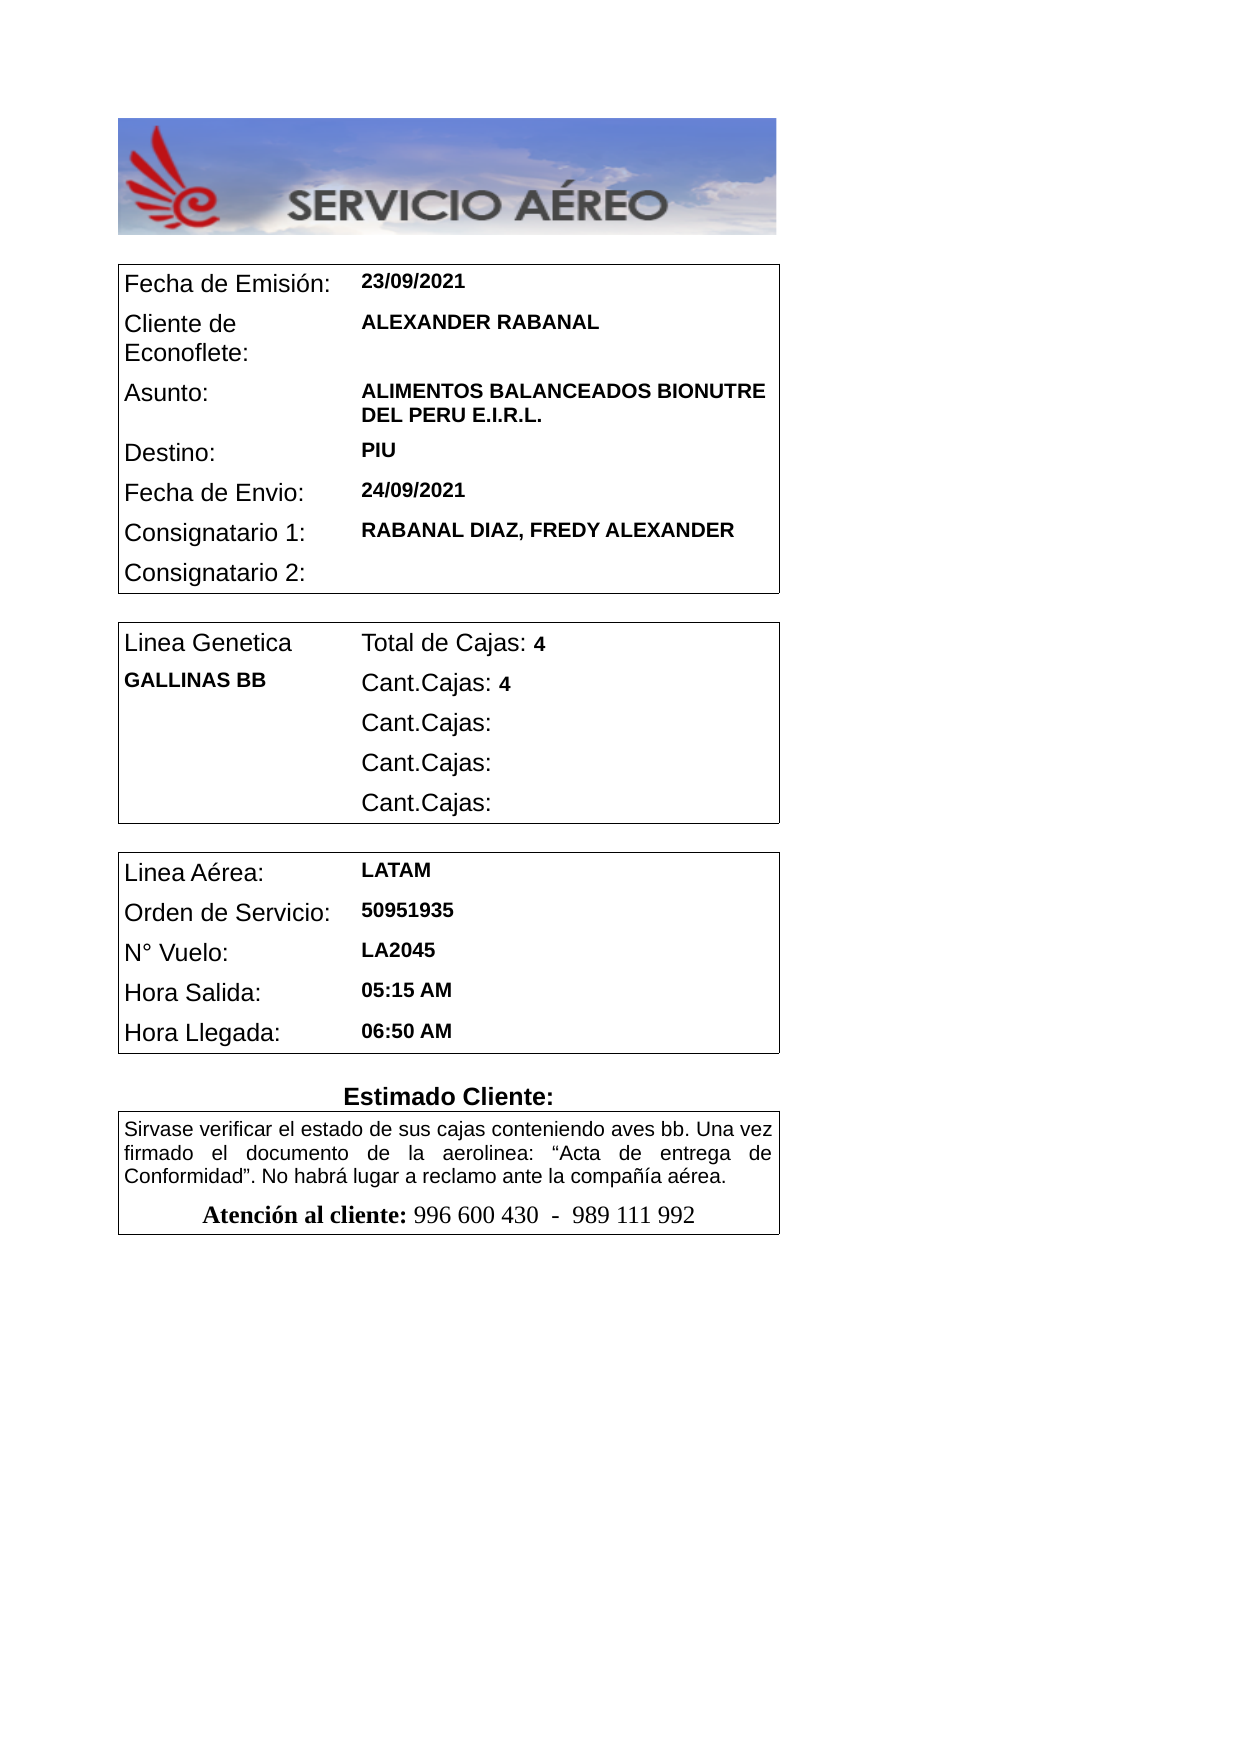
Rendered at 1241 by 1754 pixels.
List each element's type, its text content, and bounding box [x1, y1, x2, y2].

table_cell [356, 553, 779, 593]
table_cell Fecha de Envio: [119, 472, 356, 512]
table_cell Atención al cliente: 996 600 430 - 989 111 992 [119, 1194, 779, 1234]
picture [118, 118, 777, 235]
table_cell Hora Llegada: [119, 1013, 356, 1053]
table_cell Sirvase verificar el estado de sus cajas conteniendo aves bb. Una vez firmado el documento de la aerolinea: “Acta de entrega de Conformidad”. No habrá lugar a reclamo ante la compañía aérea. [119, 1112, 779, 1194]
table_cell Cliente de Econoflete: [119, 304, 356, 373]
table_cell LATAM [356, 853, 779, 892]
table_header Fecha de Emisión: [119, 265, 356, 304]
table_cell LA2045 [356, 932, 779, 972]
table_cell [118, 594, 356, 622]
table_cell Cant.Cajas: [356, 783, 779, 823]
table_cell ALEXANDER RABANAL [356, 304, 779, 373]
table_cell ALIMENTOS BALANCEADOS BIONUTRE DEL PERU E.I.R.L. [356, 373, 779, 432]
table_cell [119, 783, 356, 823]
table_cell Linea Genetica [119, 623, 356, 662]
table_cell [118, 824, 356, 852]
table_cell Cant.Cajas: [356, 702, 779, 742]
table_cell RABANAL DIAZ, FREDY ALEXANDER [356, 513, 779, 553]
table_cell Hora Salida: [119, 973, 356, 1013]
table_cell 05:15 AM [356, 973, 779, 1013]
table_header 23/09/2021 [356, 265, 779, 304]
table_cell 06:50 AM [356, 1013, 779, 1053]
table_cell Linea Aérea: [119, 853, 356, 892]
table_cell Orden de Servicio: [119, 892, 356, 932]
table_cell [119, 702, 356, 742]
table_cell Cant.Cajas: 4 [356, 662, 779, 702]
table_cell Asunto: [119, 373, 356, 432]
table_cell 50951935 [356, 892, 779, 932]
table_cell [119, 743, 356, 783]
table_cell GALLINAS BB [119, 662, 356, 702]
table_cell Total de Cajas: 4 [356, 623, 779, 662]
table_cell Consignatario 2: [119, 553, 356, 593]
table_cell 24/09/2021 [356, 472, 779, 512]
table_cell PIU [356, 432, 779, 472]
table_cell N° Vuelo: [119, 932, 356, 972]
table_cell Consignatario 1: [119, 513, 356, 553]
table_cell Destino: [119, 432, 356, 472]
table_cell Estimado Cliente: [118, 1054, 779, 1111]
table_cell [356, 824, 779, 852]
table_cell Cant.Cajas: [356, 743, 779, 783]
table_cell [356, 594, 779, 622]
